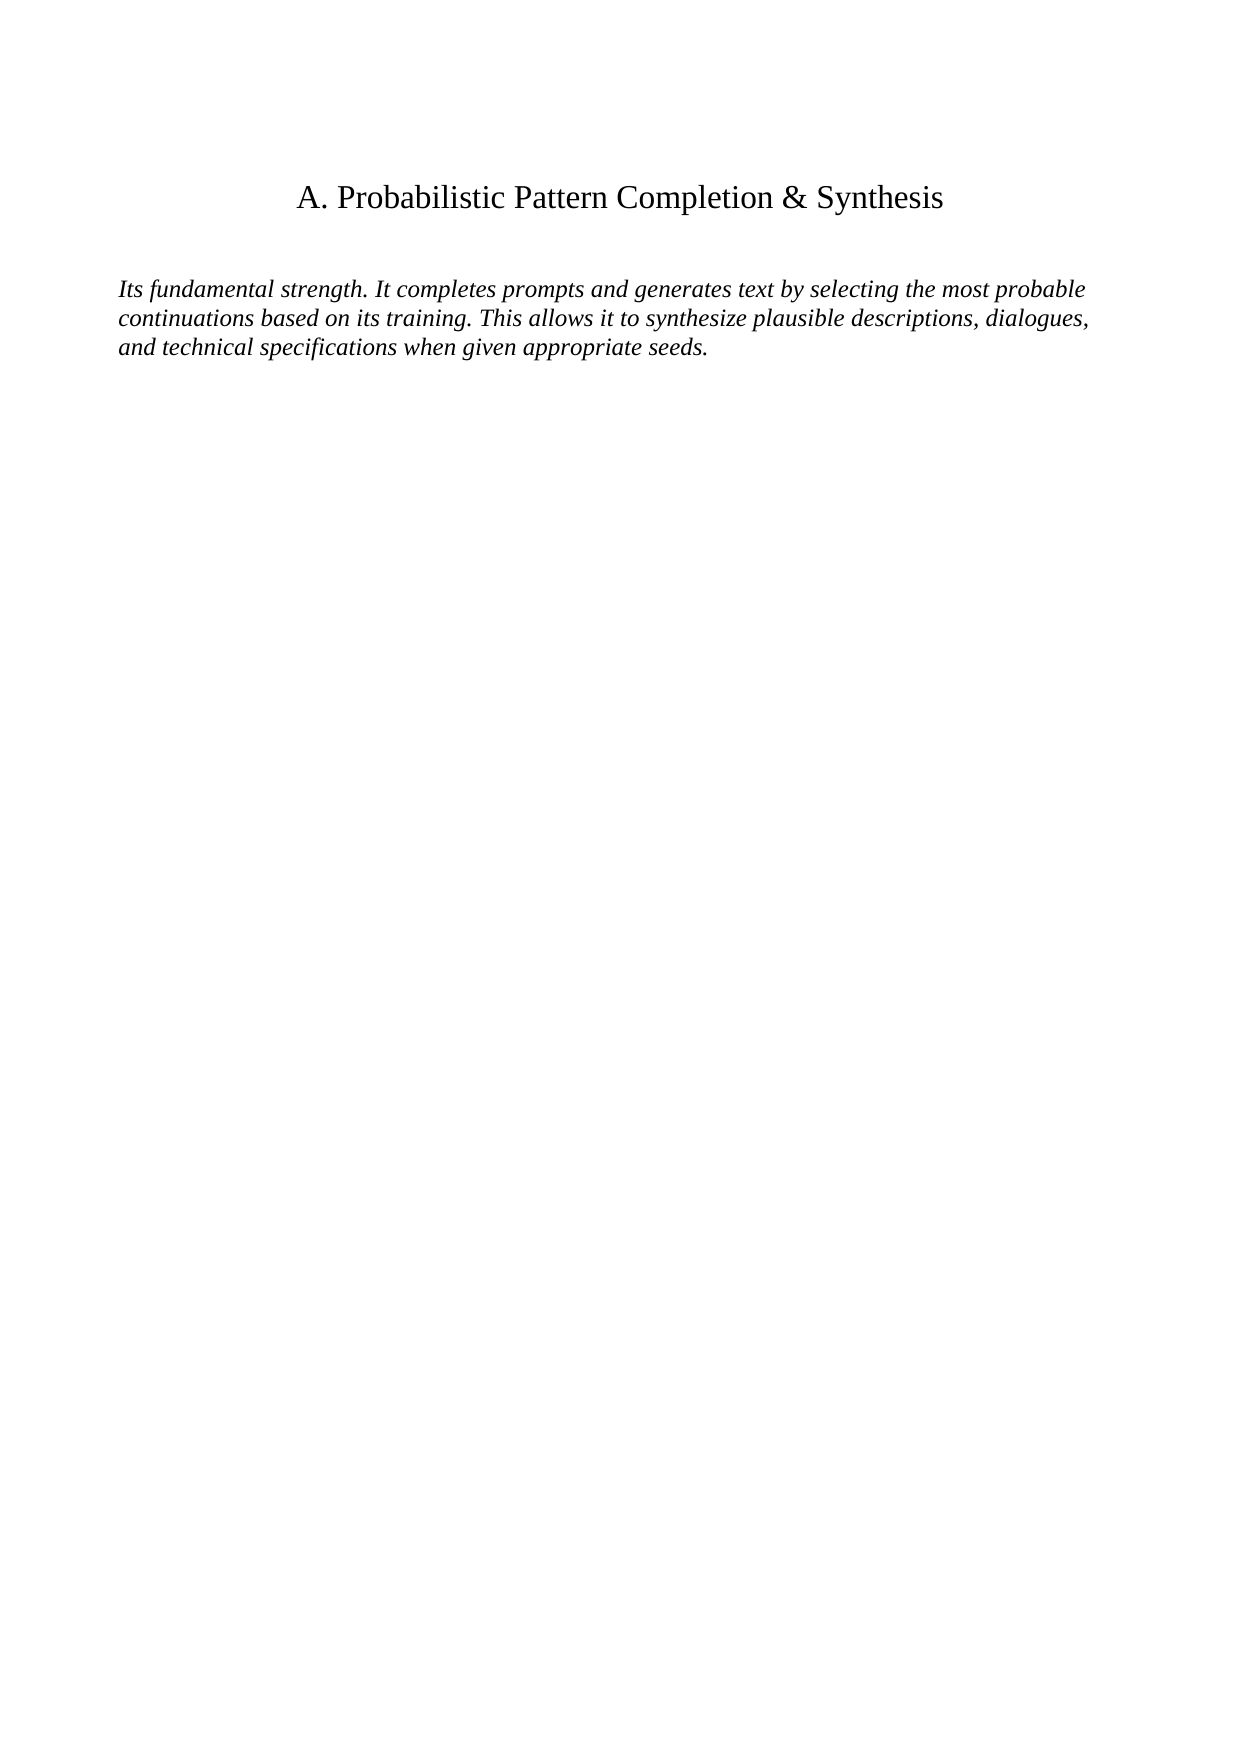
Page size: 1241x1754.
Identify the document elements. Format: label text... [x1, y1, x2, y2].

subtitle A. Probabilistic Pattern Completion & Synthesis [118, 177, 1122, 216]
text Its fundamental strength. It completes prompts and generates text by selecting the most probable continuations based on its training. This allows it to synthesize plausible descriptions, dialogues, and technical specifications when given appropriate seeds. [118, 274, 1122, 361]
